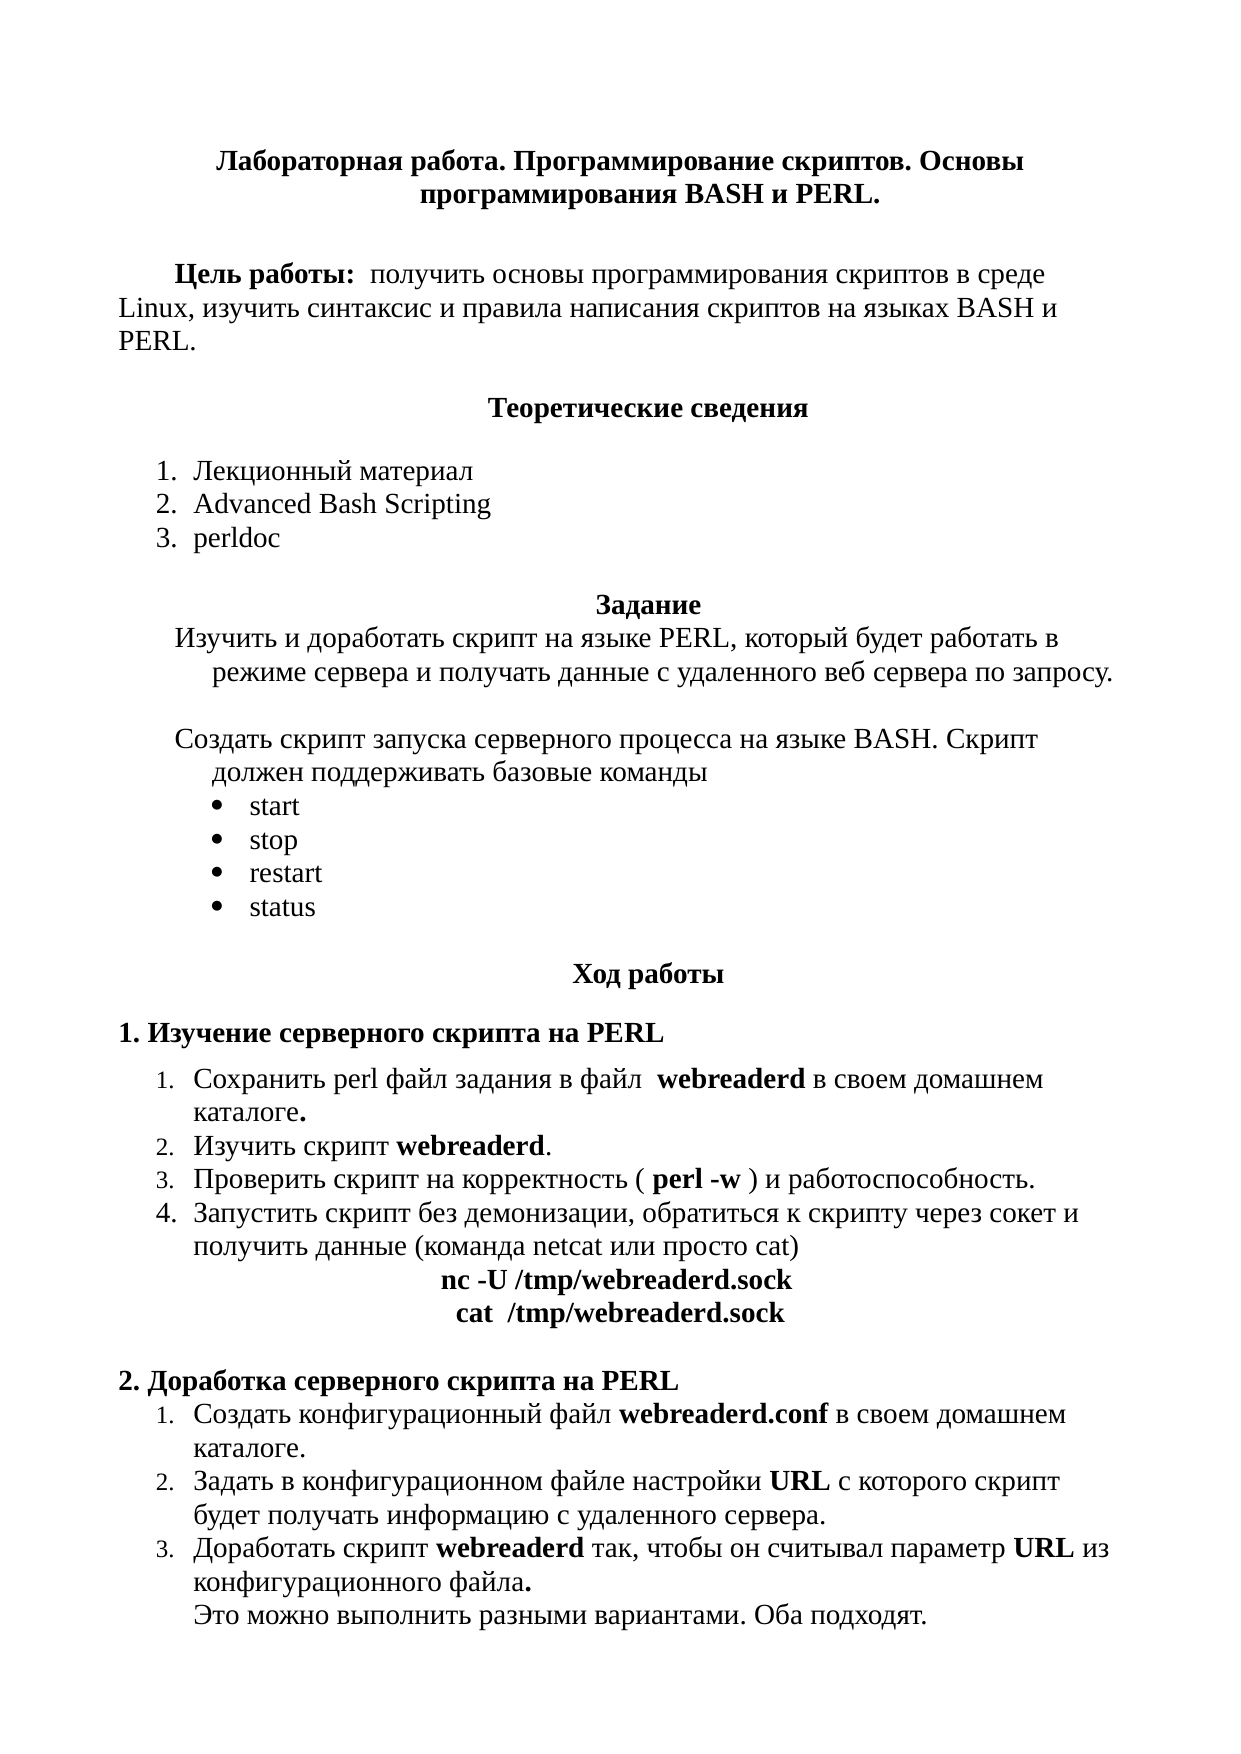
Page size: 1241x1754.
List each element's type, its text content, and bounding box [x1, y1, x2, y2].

list Запустить скрипт без демонизации, обратиться к скрипту через сокет и получить данные (команда netcat или просто cat) [156, 1195, 1122, 1262]
text Цель работы: получить основы программирования скриптов в среде Linux, изучить синтаксис и правила написания скриптов на языках BASH и PERL. [118, 256, 1122, 357]
list Изучить и доработать скрипт на языке PERL, который будет работать в режиме сервера и получать данные с удаленного веб сервера по запросу. [174, 620, 1122, 687]
subtitle 1. Изучение серверного скрипта на PERL [118, 1015, 1122, 1048]
list Сохранить perl файл задания в файл webreaderd в своем домашнем каталоге. [156, 1061, 1122, 1128]
list status [212, 889, 1122, 923]
list stop [212, 822, 1122, 855]
text nc -U /tmp/webreaderd.sock [118, 1262, 1122, 1296]
text Ход работы [138, 956, 1122, 990]
text Теоретические сведения [118, 390, 1122, 424]
list Изучить скрипт webreaderd. [156, 1128, 1122, 1161]
list restart [212, 855, 1122, 889]
list Проверить скрипт на корректность ( perl -w ) и работоспособность. [156, 1161, 1122, 1195]
list perldoc [156, 520, 1122, 553]
text Задание [118, 587, 1122, 620]
list Лекционный материал [156, 453, 1122, 486]
list Создать скрипт запуска серверного процесса на языке BASH. Скрипт должен поддерживать базовые команды [174, 721, 1122, 788]
text 2. Доработка серверного скрипта на PERL [118, 1363, 1122, 1396]
list Доработать скрипт webreaderd так, чтобы он считывал параметр URL из конфигурационного файла. Это можно выполнить разными вариантами. Оба подходят. [156, 1530, 1122, 1631]
list Advanced Bash Scripting [156, 486, 1122, 520]
list Создать конфигурационный файл webreaderd.conf в своем домашнем каталоге. [156, 1396, 1122, 1463]
list Задать в конфигурационном файле настройки URL с которого скрипт будет получать информацию с удаленного сервера. [156, 1463, 1122, 1530]
subtitle Лабораторная работа. Программирование скриптов. Основы программирования BASH и PERL. [118, 143, 1122, 210]
list start [212, 788, 1122, 822]
text cat /tmp/webreaderd.sock [118, 1296, 1122, 1329]
